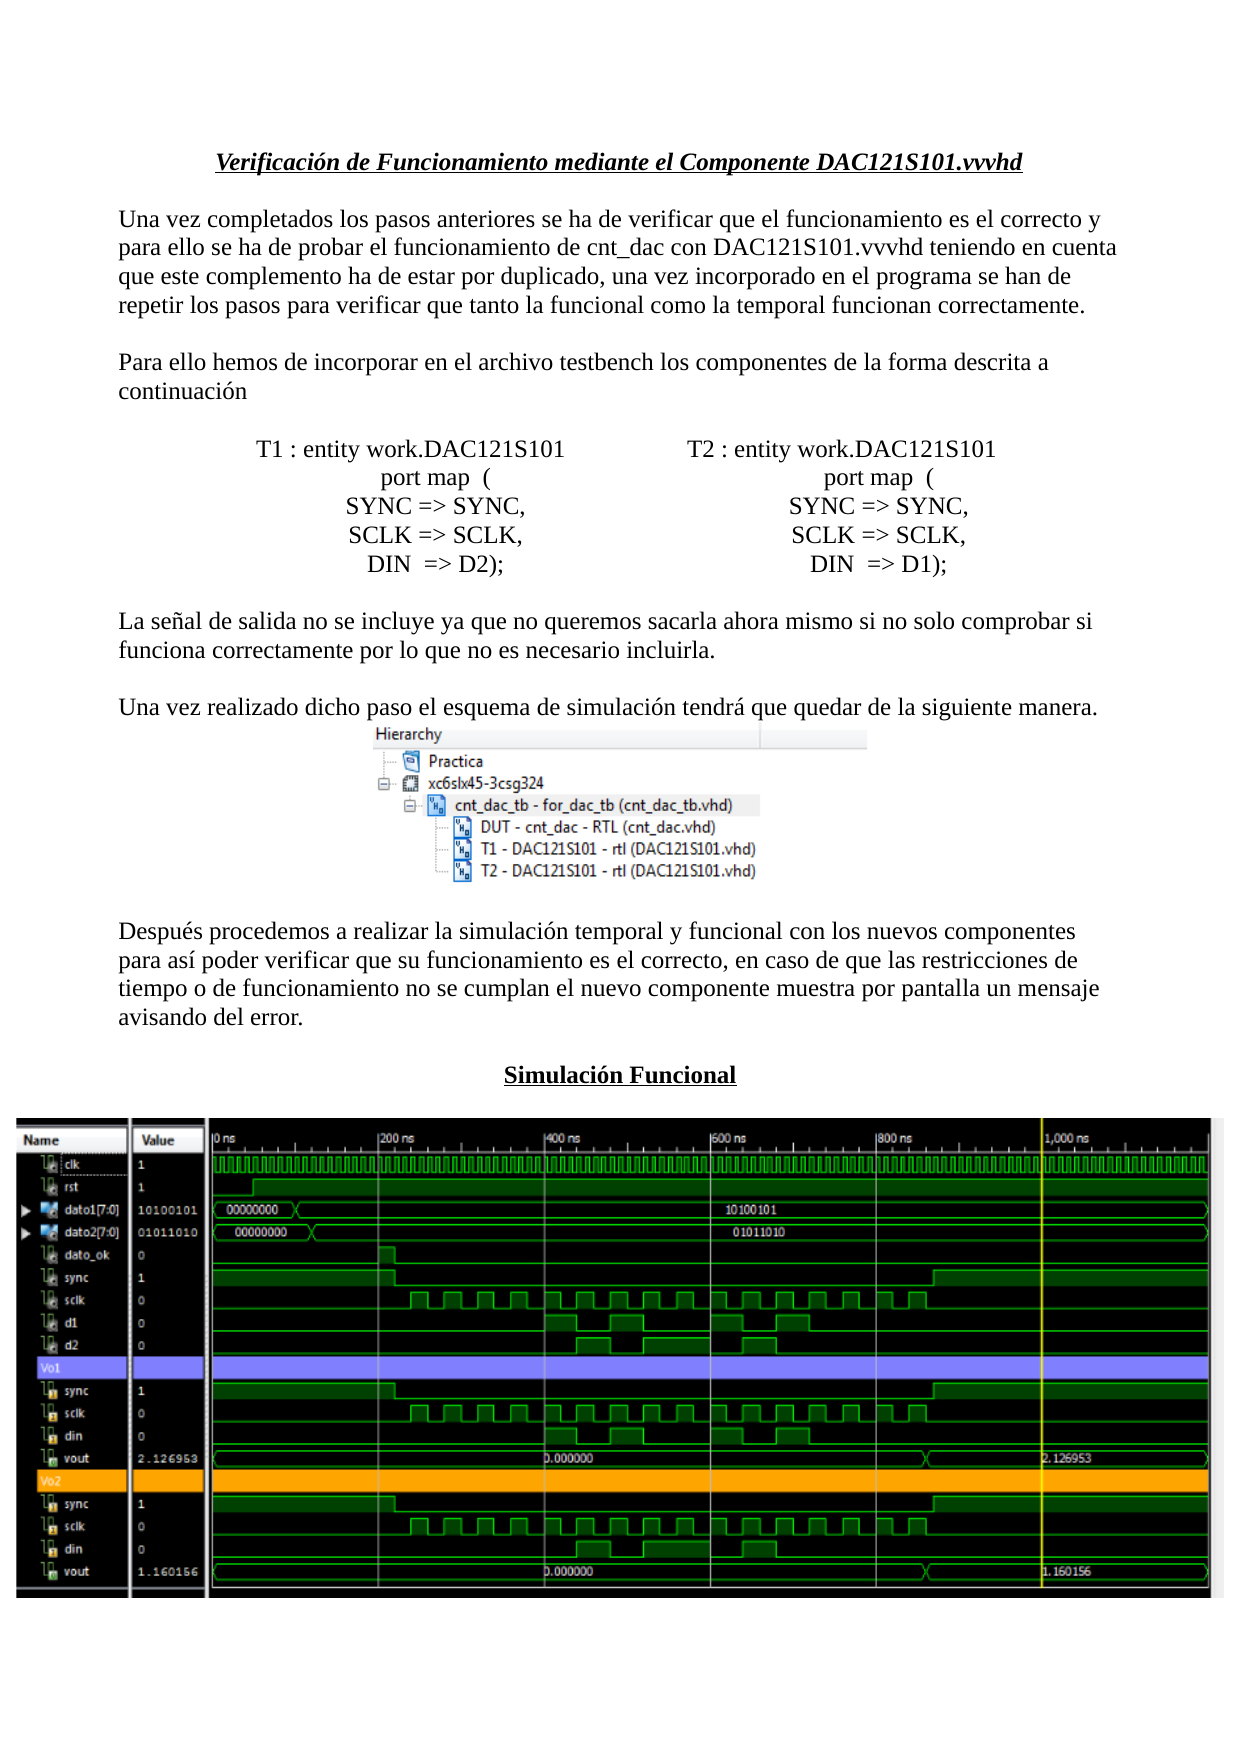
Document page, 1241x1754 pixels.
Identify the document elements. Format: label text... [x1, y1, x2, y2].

picture [373, 722, 868, 915]
text SYNC => SYNC, SYNC => SYNC, [118, 491, 1122, 520]
text Una vez completados los pasos anteriores se ha de verificar que el funcionamiento es el correcto y para ello se ha de probar el funcionamiento de cnt_dac con DAC121S101.vvvhd teniendo en cuenta que este complemento ha de estar por duplicado, una vez incorporado en el programa se han de repetir los pasos para verificar que tanto la funcional como la temporal funcionan correctamente. [118, 204, 1122, 319]
picture [16, 1118, 1224, 1598]
text Después procedemos a realizar la simulación temporal y funcional con los nuevos componentes para así poder verificar que su funcionamiento es el correcto, en caso de que las restricciones de tiempo o de funcionamiento no se cumplan el nuevo componente muestra por pantalla un mensaje avisando del error. [118, 721, 1122, 1031]
text Para ello hemos de incorporar en el archivo testbench los componentes de la forma descrita a continuación [118, 347, 1122, 405]
text SCLK => SCLK, SCLK => SCLK, [118, 520, 1122, 549]
text port map ( port map ( [118, 462, 1122, 491]
text Una vez realizado dicho paso el esquema de simulación tendrá que quedar de la siguiente manera. [118, 692, 1122, 721]
text Simulación Funcional [118, 1060, 1122, 1088]
text Verificación de Funcionamiento mediante el Componente DAC121S101.vvvhd [118, 147, 1122, 176]
text DIN => D2); DIN => D1); [118, 549, 1122, 577]
text T1 : entity work.DAC121S101 T2 : entity work.DAC121S101 [118, 434, 1122, 462]
text La señal de salida no se incluye ya que no queremos sacarla ahora mismo si no solo comprobar si funciona correctamente por lo que no es necesario incluirla. [118, 606, 1122, 664]
